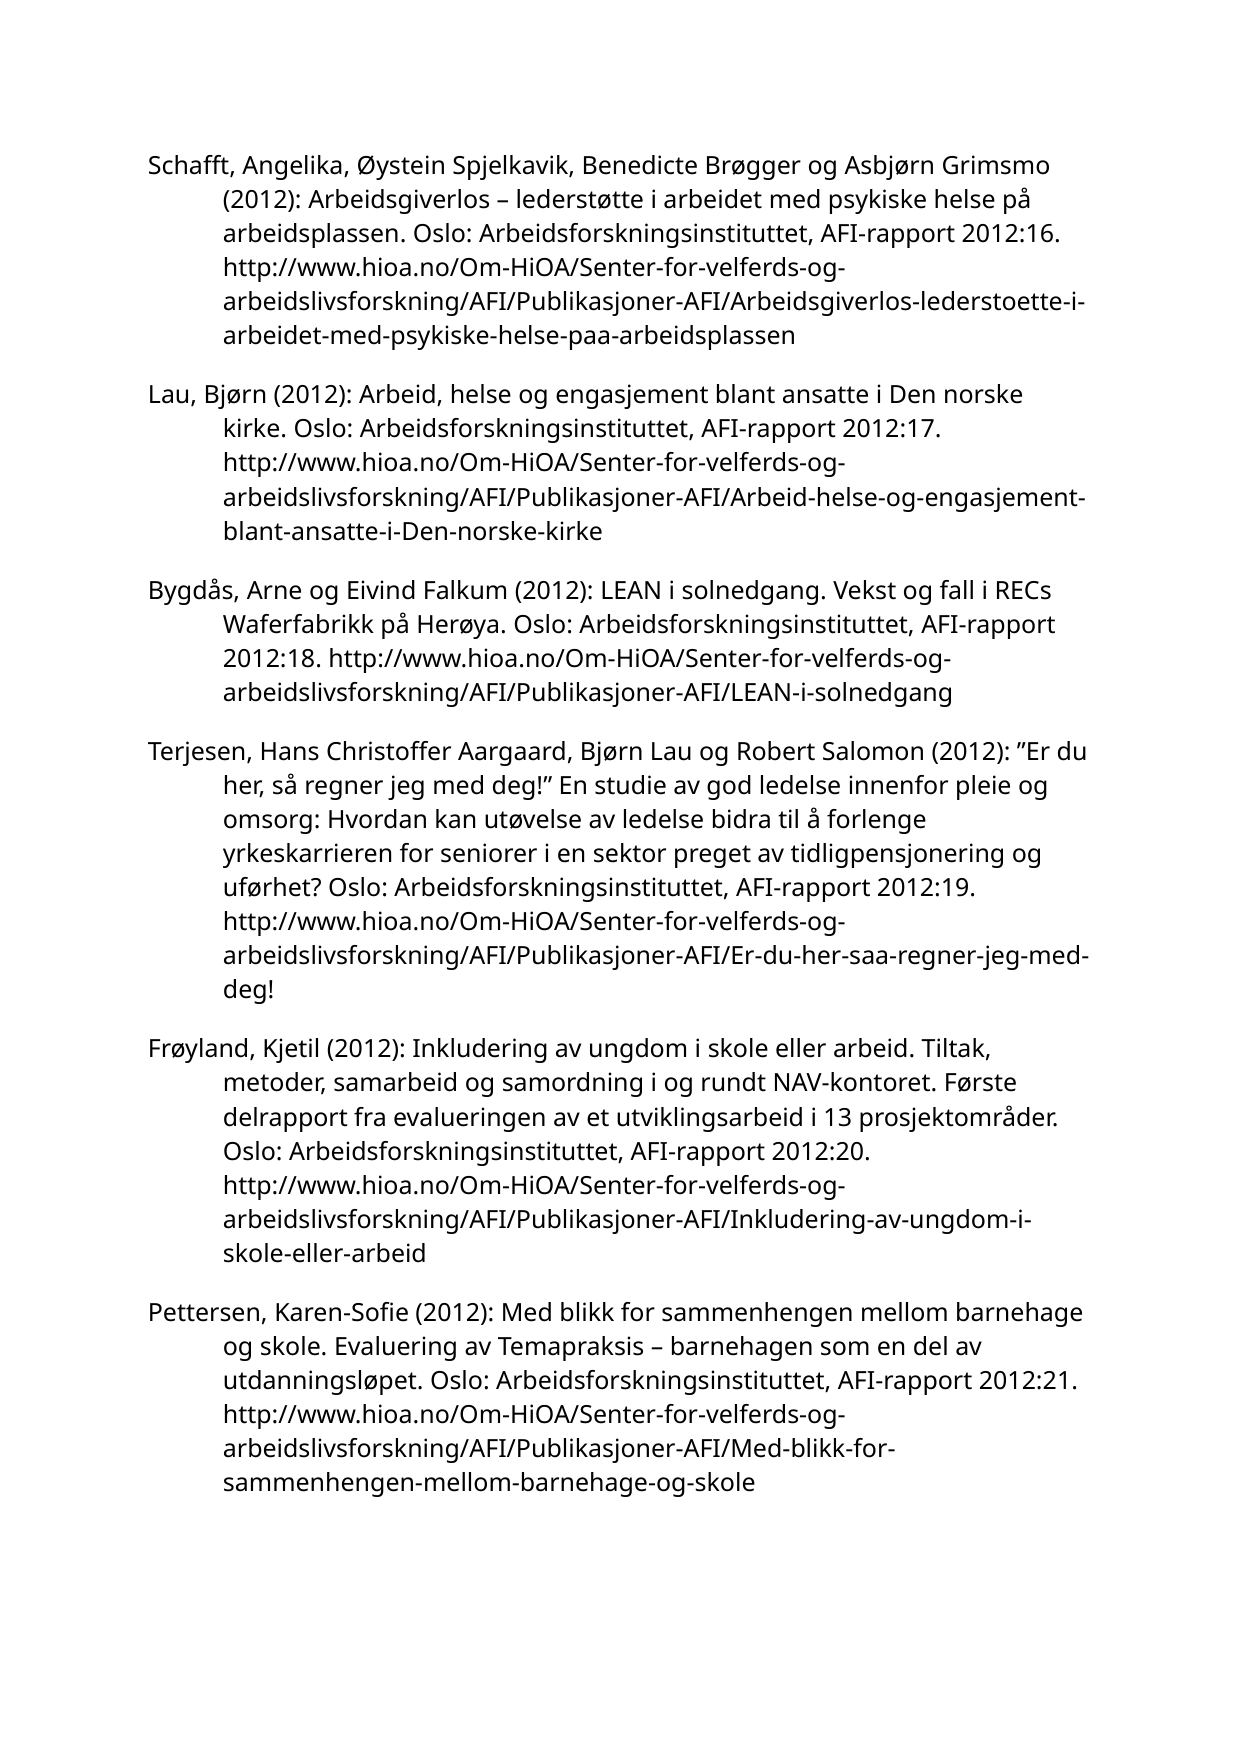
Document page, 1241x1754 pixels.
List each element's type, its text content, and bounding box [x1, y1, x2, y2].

list Schafft, Angelika, Øystein Spjelkavik, Benedicte Brøgger og Asbjørn Grimsmo (2012): Arbeidsgiverlos – lederstøtte i arbeidet med psykiske helse på arbeidsplassen. Oslo: Arbeidsforskningsinstituttet, AFI-rapport 2012:16. http://www.hioa.no/Om-HiOA/Senter-for-velferds-og-arbeidslivsforskning/AFI/Publikasjoner-AFI/Arbeidsgiverlos-lederstoette-i-arbeidet-med-psykiske-helse-paa-arbeidsplassen [148, 148, 1093, 352]
list Frøyland, Kjetil (2012): Inkludering av ungdom i skole eller arbeid. Tiltak, metoder, samarbeid og samordning i og rundt NAV-kontoret. Første delrapport fra evalueringen av et utviklingsarbeid i 13 prosjektområder. Oslo: Arbeidsforskningsinstituttet, AFI-rapport 2012:20. http://www.hioa.no/Om-HiOA/Senter-for-velferds-og-arbeidslivsforskning/AFI/Publikasjoner-AFI/Inkludering-av-ungdom-i-skole-eller-arbeid [148, 1031, 1093, 1269]
list Terjesen, Hans Christoffer Aargaard, Bjørn Lau og Robert Salomon (2012): ”Er du her, så regner jeg med deg!” En studie av god ledelse innenfor pleie og omsorg: Hvordan kan utøvelse av ledelse bidra til å forlenge yrkeskarrieren for seniorer i en sektor preget av tidligpensjonering og uførhet? Oslo: Arbeidsforskningsinstituttet, AFI-rapport 2012:19. http://www.hioa.no/Om-HiOA/Senter-for-velferds-og-arbeidslivsforskning/AFI/Publikasjoner-AFI/Er-du-her-saa-regner-jeg-med-deg! [148, 733, 1093, 1006]
list Lau, Bjørn (2012): Arbeid, helse og engasjement blant ansatte i Den norske kirke. Oslo: Arbeidsforskningsinstituttet, AFI-rapport 2012:17. http://www.hioa.no/Om-HiOA/Senter-for-velferds-og-arbeidslivsforskning/AFI/Publikasjoner-AFI/Arbeid-helse-og-engasjement-blant-ansatte-i-Den-norske-kirke [148, 377, 1093, 547]
list Bygdås, Arne og Eivind Falkum (2012): LEAN i solnedgang. Vekst og fall i RECs Waferfabrikk på Herøya. Oslo: Arbeidsforskningsinstituttet, AFI-rapport 2012:18. http://www.hioa.no/Om-HiOA/Senter-for-velferds-og-arbeidslivsforskning/AFI/Publikasjoner-AFI/LEAN-i-solnedgang [148, 572, 1093, 708]
list Pettersen, Karen-Sofie (2012): Med blikk for sammenhengen mellom barnehage og skole. Evaluering av Temapraksis – barnehagen som en del av utdanningsløpet. Oslo: Arbeidsforskningsinstituttet, AFI-rapport 2012:21. http://www.hioa.no/Om-HiOA/Senter-for-velferds-og-arbeidslivsforskning/AFI/Publikasjoner-AFI/Med-blikk-for-sammenhengen-mellom-barnehage-og-skole [148, 1294, 1093, 1499]
